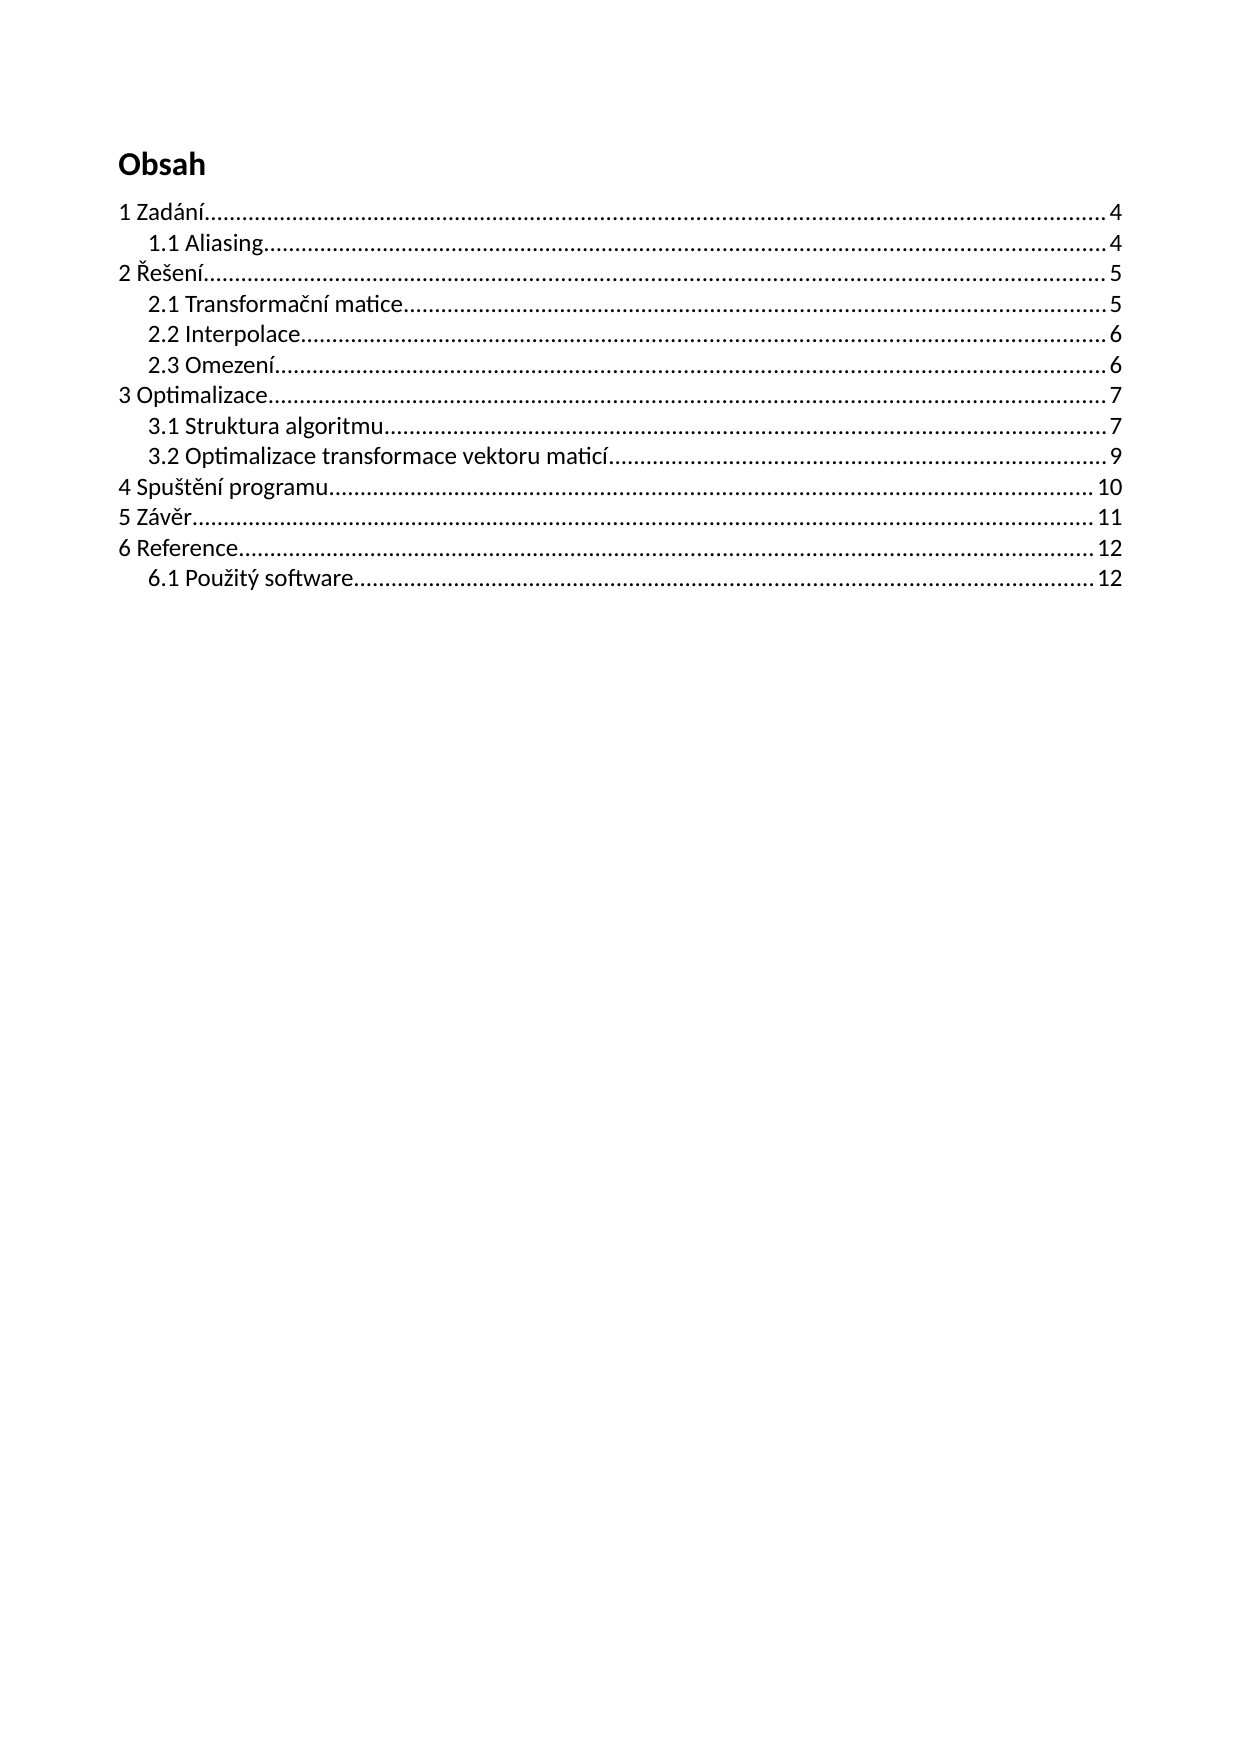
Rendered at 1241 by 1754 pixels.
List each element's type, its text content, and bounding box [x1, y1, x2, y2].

text 2.3 Omezení 6 [148, 349, 1122, 379]
text 1.1 Aliasing 4 [148, 227, 1122, 257]
text 6 Reference 12 [118, 532, 1122, 563]
text 2 Řešení 5 [118, 257, 1122, 288]
text 3 Optimalizace 7 [118, 379, 1122, 410]
text 2.1 Transformační matice 5 [148, 288, 1122, 318]
text 3.2 Optimalizace transformace vektoru maticí 9 [148, 441, 1122, 471]
text 4 Spuštění programu 10 [118, 471, 1122, 502]
text 5 Závěr 11 [118, 502, 1122, 532]
text 6.1 Použitý software 12 [148, 563, 1122, 593]
text 3.1 Struktura algoritmu 7 [148, 410, 1122, 441]
text 2.2 Interpolace 6 [148, 318, 1122, 349]
subtitle Obsah [118, 143, 1122, 184]
text 1 Zadání 4 [118, 196, 1122, 227]
